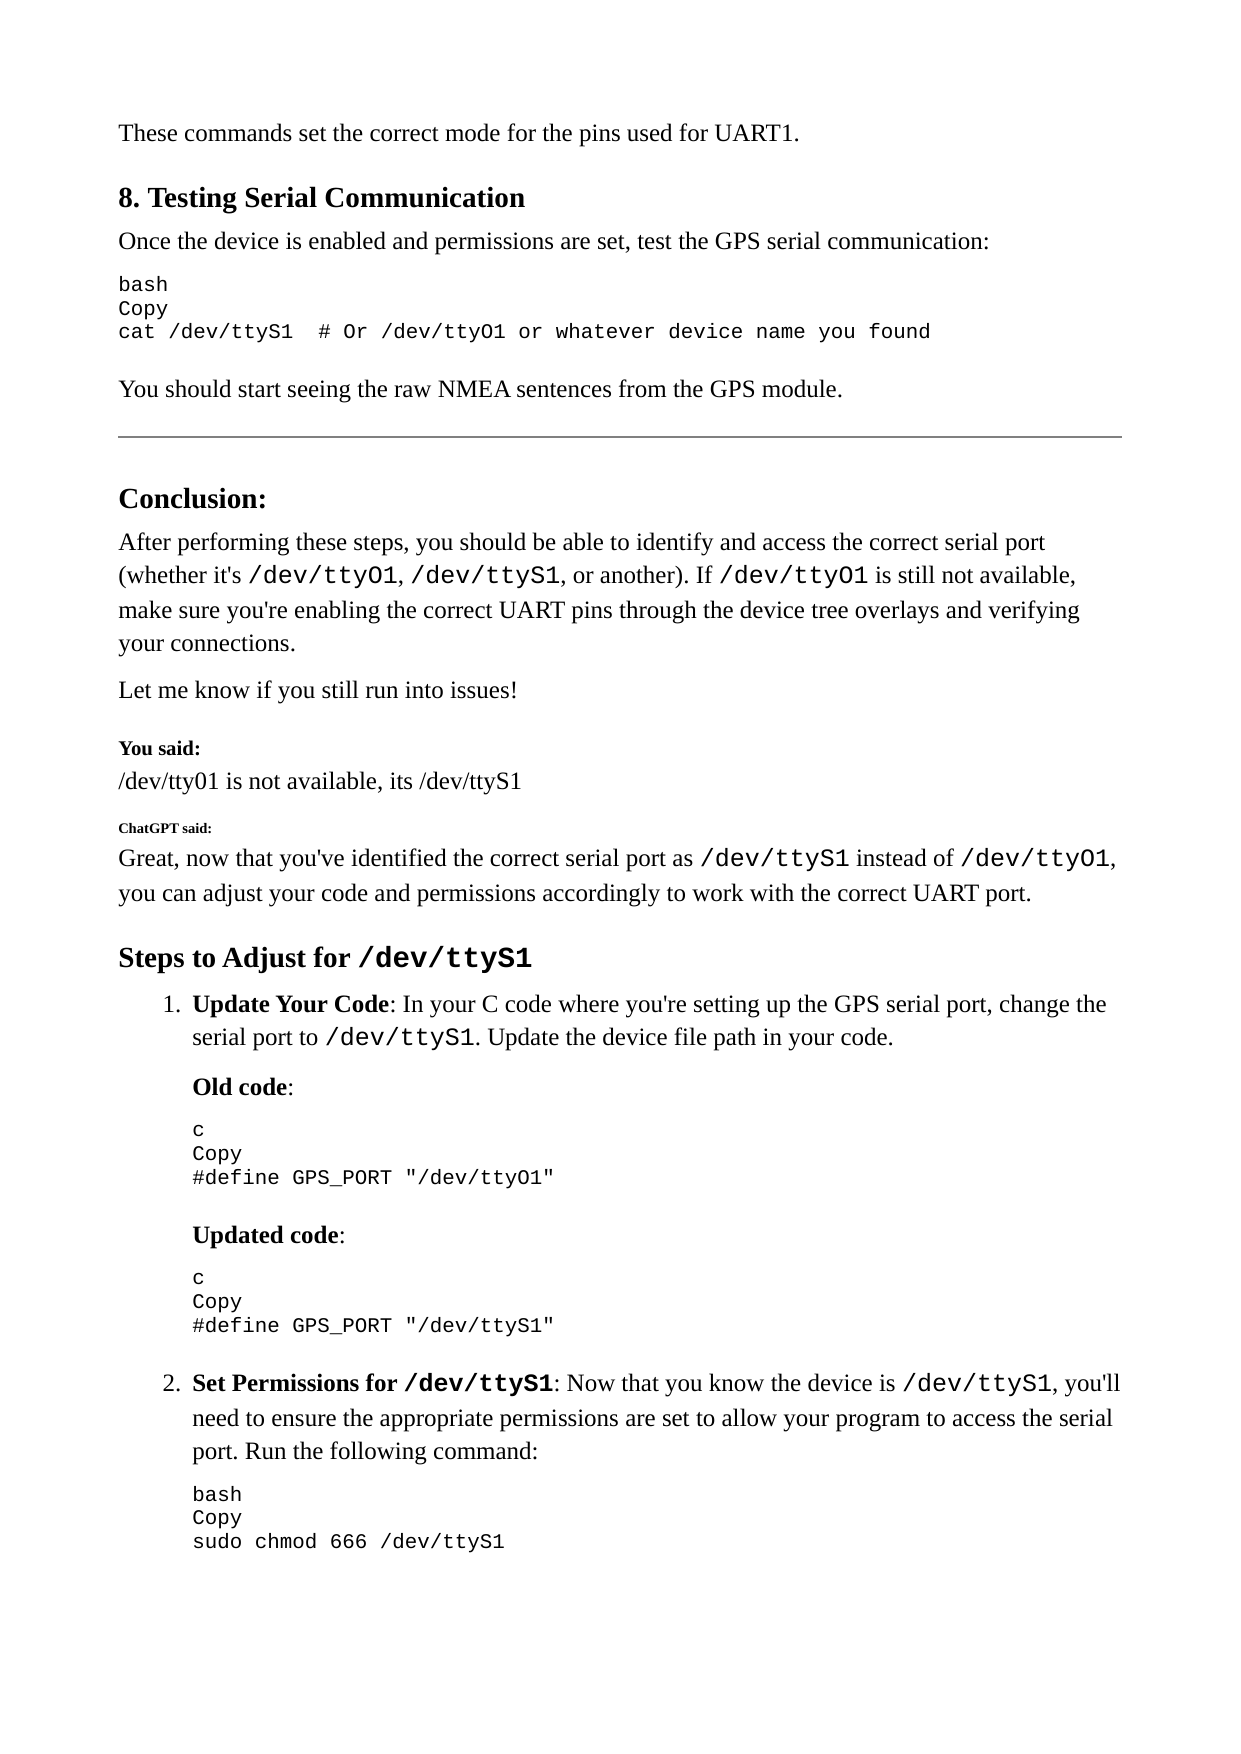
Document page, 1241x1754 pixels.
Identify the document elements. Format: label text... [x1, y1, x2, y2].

list #define GPS_PORT "/dev/ttyS1" [162, 1315, 1122, 1338]
subtitle Steps to Adjust for /dev/ttyS1 [118, 940, 1122, 976]
list Old code: [162, 1072, 1122, 1101]
subtitle 8. Testing Serial Communication [118, 180, 1122, 214]
text You should start seeing the raw NMEA sentences from the GPS module. [118, 374, 1122, 403]
text cat /dev/ttyS1 # Or /dev/ttyO1 or whatever device name you found [118, 321, 1122, 345]
subtitle Conclusion: [118, 481, 1122, 514]
text Copy [118, 298, 1122, 321]
list c [162, 1119, 1122, 1143]
list Copy [162, 1143, 1122, 1167]
text These commands set the correct mode for the pins used for UART1. [118, 118, 1122, 147]
list #define GPS_PORT "/dev/ttyO1" [162, 1167, 1122, 1190]
text bash [118, 274, 1122, 298]
list Copy [162, 1291, 1122, 1315]
text Great, now that you've identified the correct serial port as /dev/ttyS1 instead of /dev/ttyO1, you can adjust your code and permissions accordingly to work with the correct UART port. [118, 843, 1122, 907]
text /dev/tty01 is not available, its /dev/ttyS1 [118, 766, 1122, 795]
list c [162, 1267, 1122, 1291]
text Once the device is enabled and permissions are set, test the GPS serial communication: [118, 226, 1122, 255]
subtitle ChatGPT said: [118, 820, 1122, 837]
subtitle You said: [118, 736, 1122, 760]
text After performing these steps, you should be able to identify and access the correct serial port (whether it's /dev/ttyO1, /dev/ttyS1, or another). If /dev/ttyO1 is still not available, make sure you're enabling the correct UART pins through the device tree overlays and verifying your connections. [118, 527, 1122, 657]
list Updated code: [162, 1220, 1122, 1248]
list Update Your Code: In your C code where you're setting up the GPS serial port, change the serial port to /dev/ttyS1. Update the device file path in your code. [162, 989, 1122, 1053]
list bash [162, 1483, 1122, 1507]
list Copy [162, 1507, 1122, 1531]
list sudo chmod 666 /dev/ttyS1 [162, 1531, 1122, 1554]
list Set Permissions for /dev/ttyS1: Now that you know the device is /dev/ttyS1, you'll need to ensure the appropriate permissions are set to allow your program to access the serial port. Run the following command: [162, 1368, 1122, 1465]
text Let me know if you still run into issues! [118, 676, 1122, 704]
